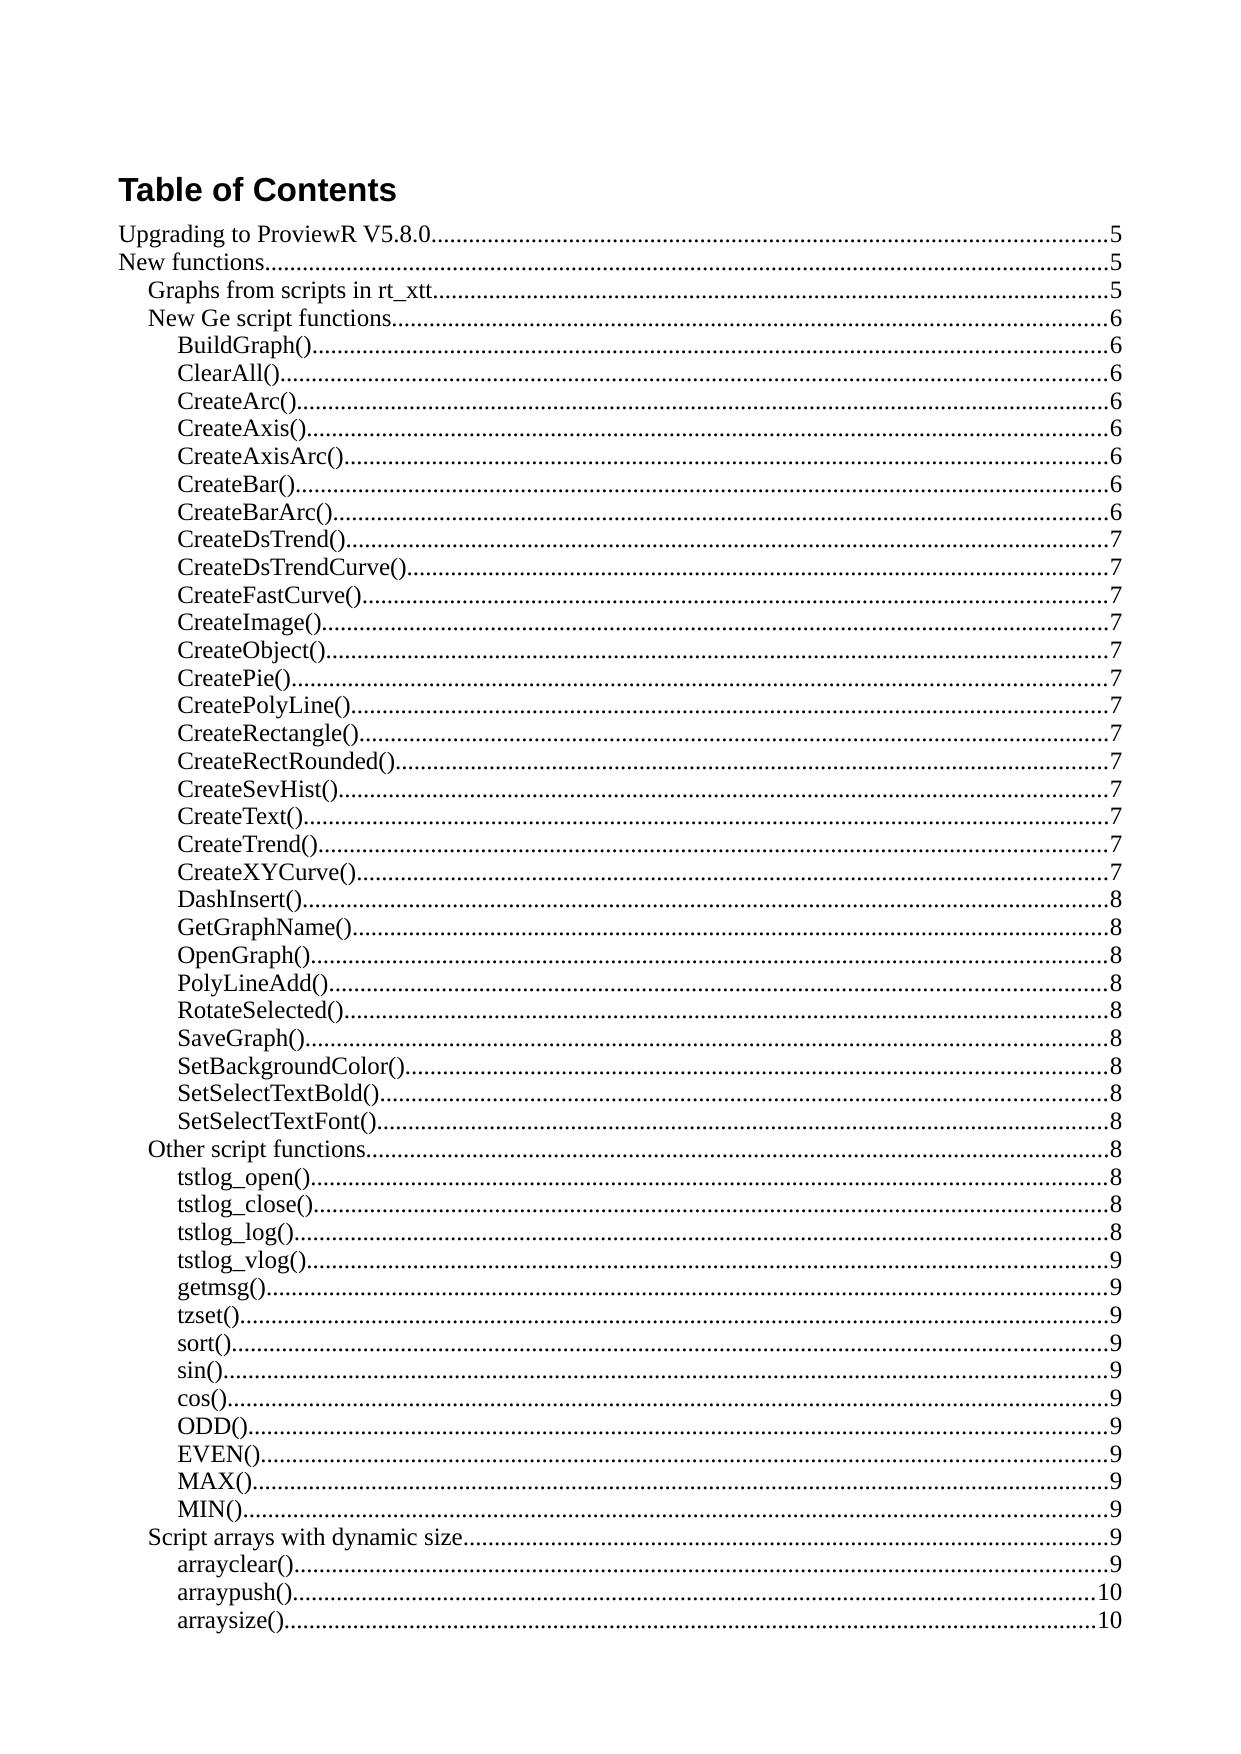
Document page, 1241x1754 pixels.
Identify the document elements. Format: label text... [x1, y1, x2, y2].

text CreatePolyLine() 7 [177, 692, 1122, 719]
text arraysize() 10 [177, 1606, 1122, 1634]
text SetSelectTextFont() 8 [177, 1107, 1122, 1135]
text CreatePie() 7 [177, 664, 1122, 692]
text CreateText() 7 [177, 802, 1122, 830]
text CreateFastCurve() 7 [177, 581, 1122, 608]
text GetGraphName() 8 [177, 913, 1122, 941]
text Upgrading to ProviewR V5.8.0 5 [118, 221, 1122, 248]
text DashInsert() 8 [177, 886, 1122, 913]
text cos() 9 [177, 1384, 1122, 1412]
text CreateObject() 7 [177, 636, 1122, 664]
text Other script functions 8 [148, 1135, 1122, 1163]
text CreateTrend() 7 [177, 830, 1122, 858]
text tstlog_close() 8 [177, 1190, 1122, 1218]
text ODD() 9 [177, 1412, 1122, 1440]
text SetBackgroundColor() 8 [177, 1052, 1122, 1079]
text BuildGraph() 6 [177, 331, 1122, 359]
subtitle Table of Contents [118, 171, 1122, 208]
text CreateAxis() 6 [177, 414, 1122, 442]
text CreateXYCurve() 7 [177, 858, 1122, 886]
text SetSelectTextBold() 8 [177, 1079, 1122, 1107]
text sort() 9 [177, 1329, 1122, 1357]
text Graphs from scripts in rt_xtt 5 [148, 276, 1122, 304]
text RotateSelected() 8 [177, 996, 1122, 1024]
text CreateDsTrendCurve() 7 [177, 553, 1122, 581]
text CreateArc() 6 [177, 387, 1122, 414]
text tstlog_open() 8 [177, 1163, 1122, 1190]
text MIN() 9 [177, 1495, 1122, 1523]
text arraypush() 10 [177, 1578, 1122, 1606]
text EVEN() 9 [177, 1440, 1122, 1467]
text CreateSevHist() 7 [177, 775, 1122, 802]
text tstlog_log() 8 [177, 1218, 1122, 1246]
text PolyLineAdd() 8 [177, 969, 1122, 996]
text Script arrays with dynamic size 9 [148, 1523, 1122, 1551]
text tstlog_vlog() 9 [177, 1246, 1122, 1273]
text CreateImage() 7 [177, 608, 1122, 636]
text SaveGraph() 8 [177, 1024, 1122, 1052]
text arrayclear() 9 [177, 1551, 1122, 1578]
text CreateAxisArc() 6 [177, 442, 1122, 470]
text ClearAll() 6 [177, 359, 1122, 387]
text New Ge script functions 6 [148, 304, 1122, 331]
text CreateRectRounded() 7 [177, 747, 1122, 775]
text sin() 9 [177, 1357, 1122, 1384]
text OpenGraph() 8 [177, 941, 1122, 969]
text tzset() 9 [177, 1301, 1122, 1329]
text CreateDsTrend() 7 [177, 525, 1122, 553]
text CreateRectangle() 7 [177, 719, 1122, 747]
text CreateBarArc() 6 [177, 498, 1122, 525]
text MAX() 9 [177, 1467, 1122, 1495]
text getmsg() 9 [177, 1273, 1122, 1301]
text CreateBar() 6 [177, 470, 1122, 498]
text New functions 5 [118, 248, 1122, 276]
